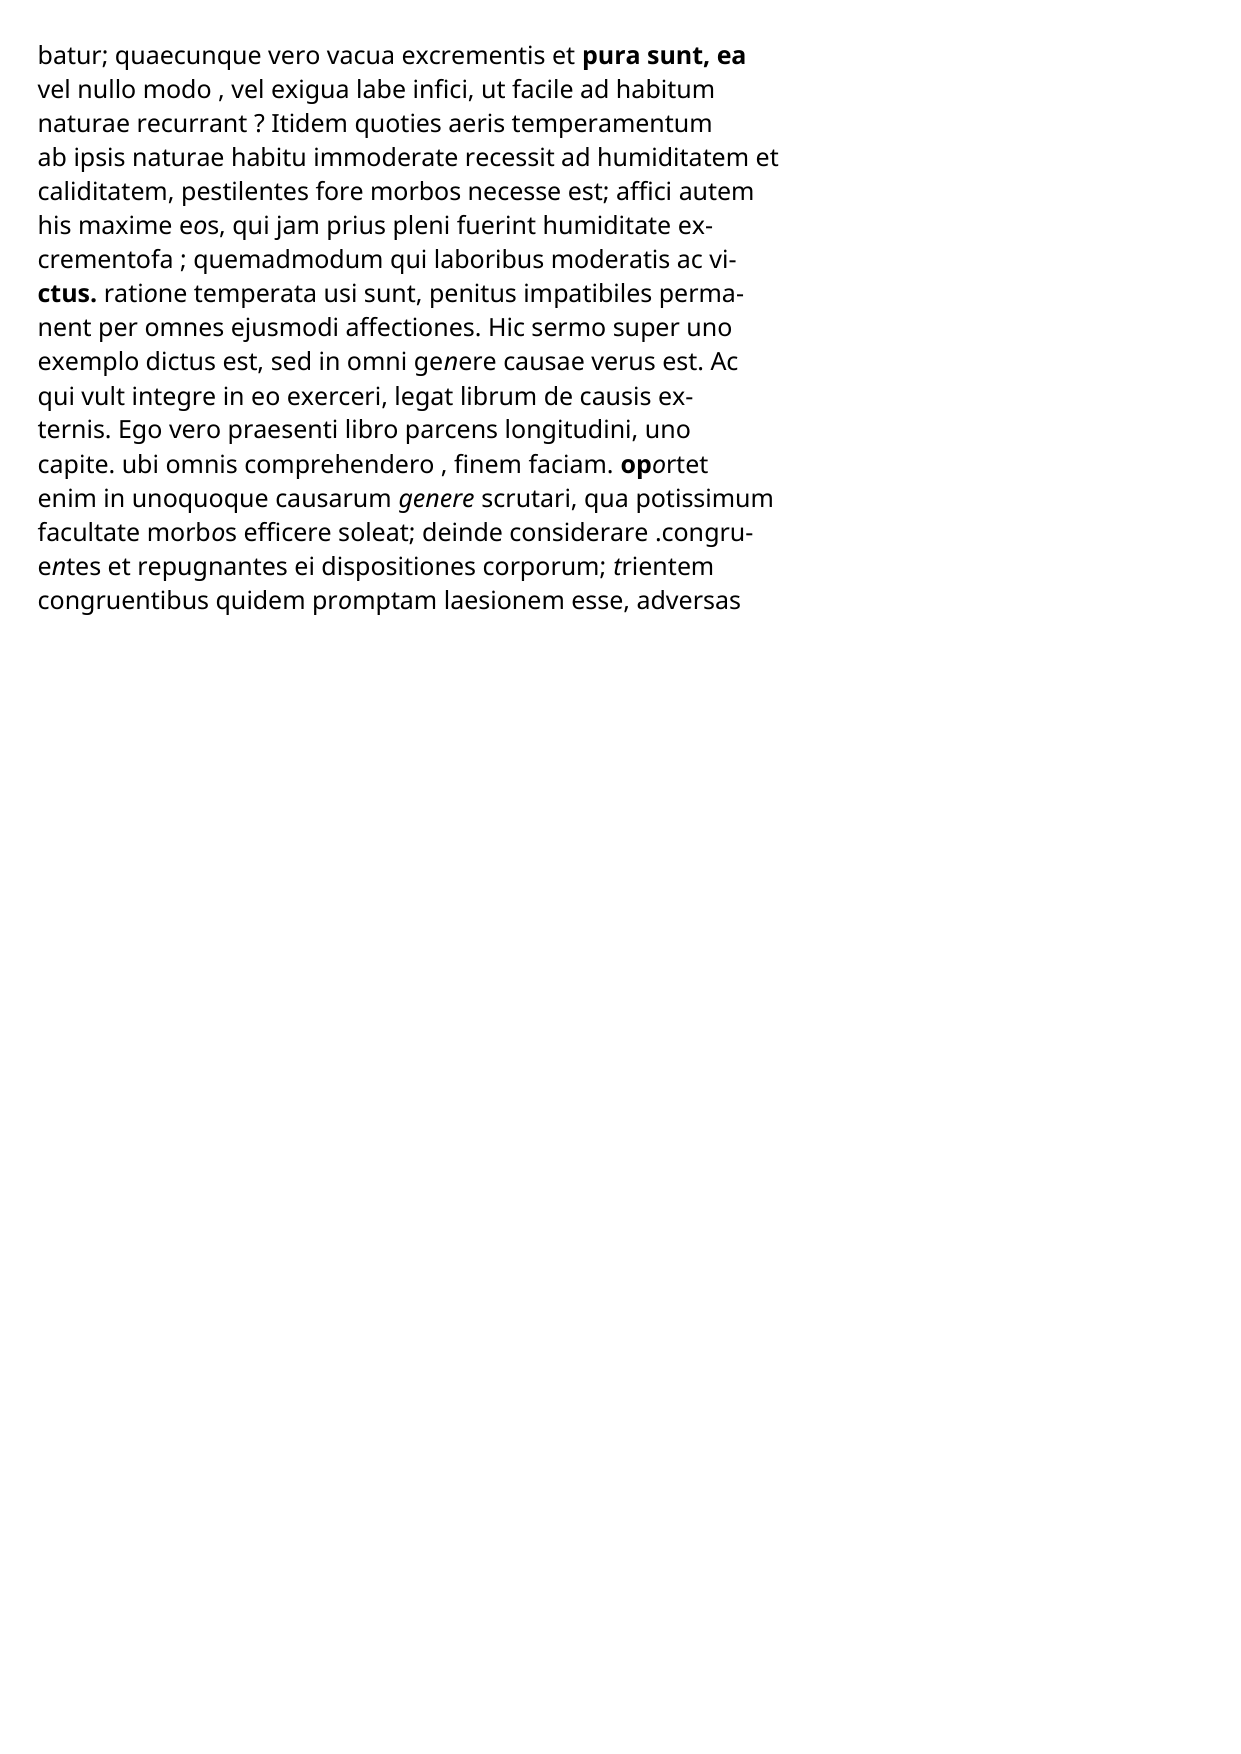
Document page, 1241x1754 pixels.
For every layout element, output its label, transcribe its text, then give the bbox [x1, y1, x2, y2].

text batur; quaecunque vero vacua excrementis et pura sunt, ea vel nullo modo , vel exigua labe infici, ut facile ad habitum naturae recurrant ? Itidem quoties aeris temperamentum ab ipsis naturae habitu immoderate recessit ad humiditatem et caliditatem, pestilentes fore morbos necesse est; affici autem his maxime eos, qui jam prius pleni fuerint humiditate ex- crementofa ; quemadmodum qui laboribus moderatis ac vi- ctus. ratione temperata usi sunt, penitus impatibiles perma- nent per omnes ejusmodi affectiones. Hic sermo super uno exemplo dictus est, sed in omni genere causae verus est. Ac qui vult integre in eo exerceri, legat librum de causis ex- ternis. Ego vero praesenti libro parcens longitudini, uno capite. ubi omnis comprehendero , finem faciam. oportet enim in unoquoque causarum genere scrutari, qua potissimum facultate morbos efficere soleat; deinde considerare .congru- entes et repugnantes ei dispositiones corporum; trientem congruentibus quidem promptam laesionem esse, adversas [37, 37, 1203, 617]
